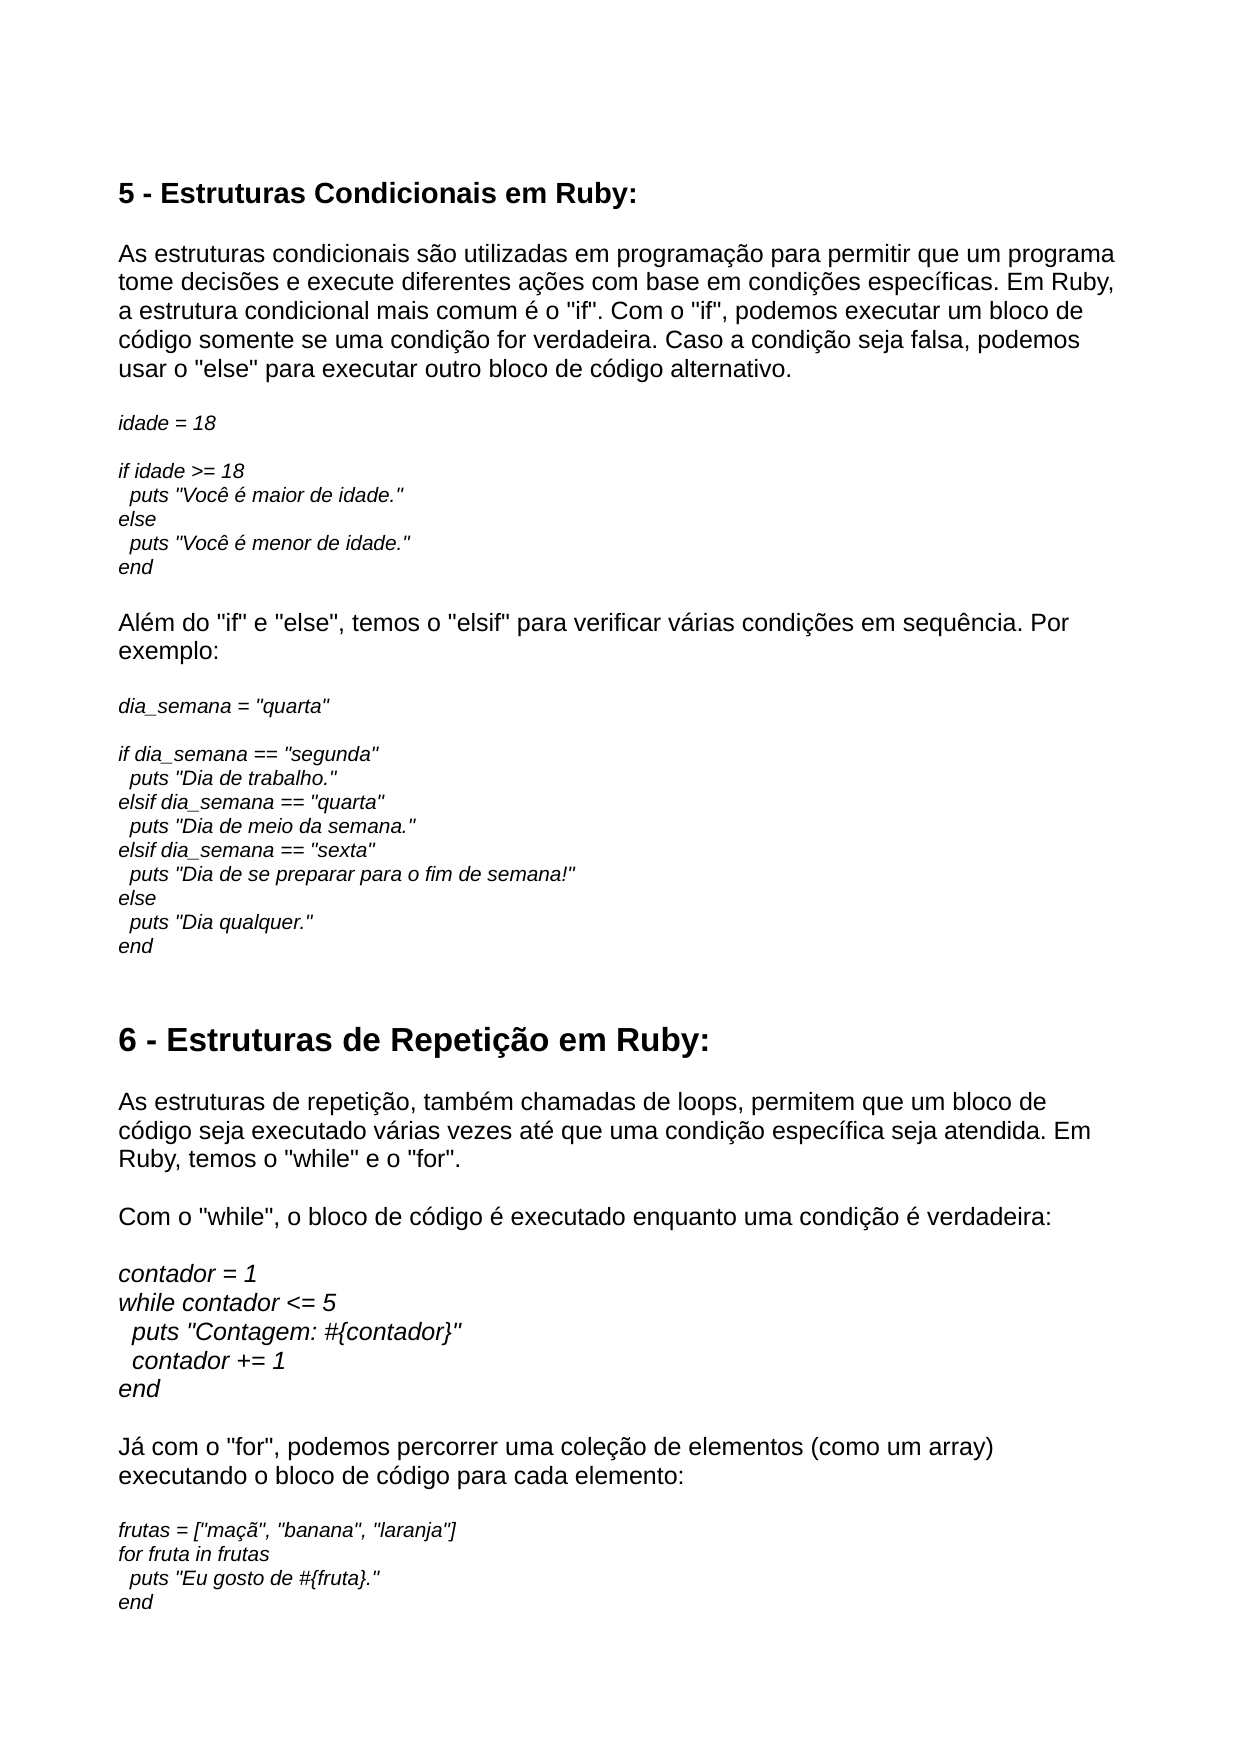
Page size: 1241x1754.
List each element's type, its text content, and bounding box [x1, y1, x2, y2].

text 5 - Estruturas Condicionais em Ruby: [118, 176, 1122, 210]
text else [118, 886, 1122, 909]
text dia_semana = "quarta" [118, 694, 1122, 718]
text end [118, 933, 1122, 957]
text contador += 1 [118, 1346, 1122, 1374]
text contador = 1 [118, 1259, 1122, 1288]
text end [118, 1374, 1122, 1403]
text if dia_semana == "segunda" [118, 742, 1122, 766]
text while contador <= 5 [118, 1288, 1122, 1317]
text puts "Dia qualquer." [118, 909, 1122, 933]
text puts "Você é maior de idade." [118, 483, 1122, 507]
text end [118, 555, 1122, 579]
text elsif dia_semana == "sexta" [118, 838, 1122, 862]
text Com o "while", o bloco de código é executado enquanto uma condição é verdadeira: [118, 1202, 1122, 1231]
text puts "Você é menor de idade." [118, 531, 1122, 555]
text if idade >= 18 [118, 459, 1122, 483]
text puts "Eu gosto de #{fruta}." [118, 1566, 1122, 1590]
text As estruturas de repetição, também chamadas de loops, permitem que um bloco de código seja executado várias vezes até que uma condição específica seja atendida. Em Ruby, temos o "while" e o "for". [118, 1087, 1122, 1173]
text puts "Contagem: #{contador}" [118, 1317, 1122, 1346]
text for fruta in frutas [118, 1542, 1122, 1566]
text Já com o "for", podemos percorrer uma coleção de elementos (como um array) executando o bloco de código para cada elemento: [118, 1432, 1122, 1489]
text elsif dia_semana == "quarta" [118, 790, 1122, 814]
text puts "Dia de se preparar para o fim de semana!" [118, 862, 1122, 886]
text frutas = ["maçã", "banana", "laranja"] [118, 1518, 1122, 1542]
text puts "Dia de meio da semana." [118, 814, 1122, 838]
text 6 - Estruturas de Repetição em Ruby: [118, 1020, 1122, 1058]
text puts "Dia de trabalho." [118, 766, 1122, 790]
text Além do "if" e "else", temos o "elsif" para verificar várias condições em sequência. Por exemplo: [118, 608, 1122, 665]
text As estruturas condicionais são utilizadas em programação para permitir que um programa tome decisões e execute diferentes ações com base em condições específicas. Em Ruby, a estrutura condicional mais comum é o "if". Com o "if", podemos executar um bloco de código somente se uma condição for verdadeira. Caso a condição seja falsa, podemos usar o "else" para executar outro bloco de código alternativo. [118, 239, 1122, 382]
text idade = 18 [118, 411, 1122, 435]
text end [118, 1590, 1122, 1614]
text else [118, 507, 1122, 531]
